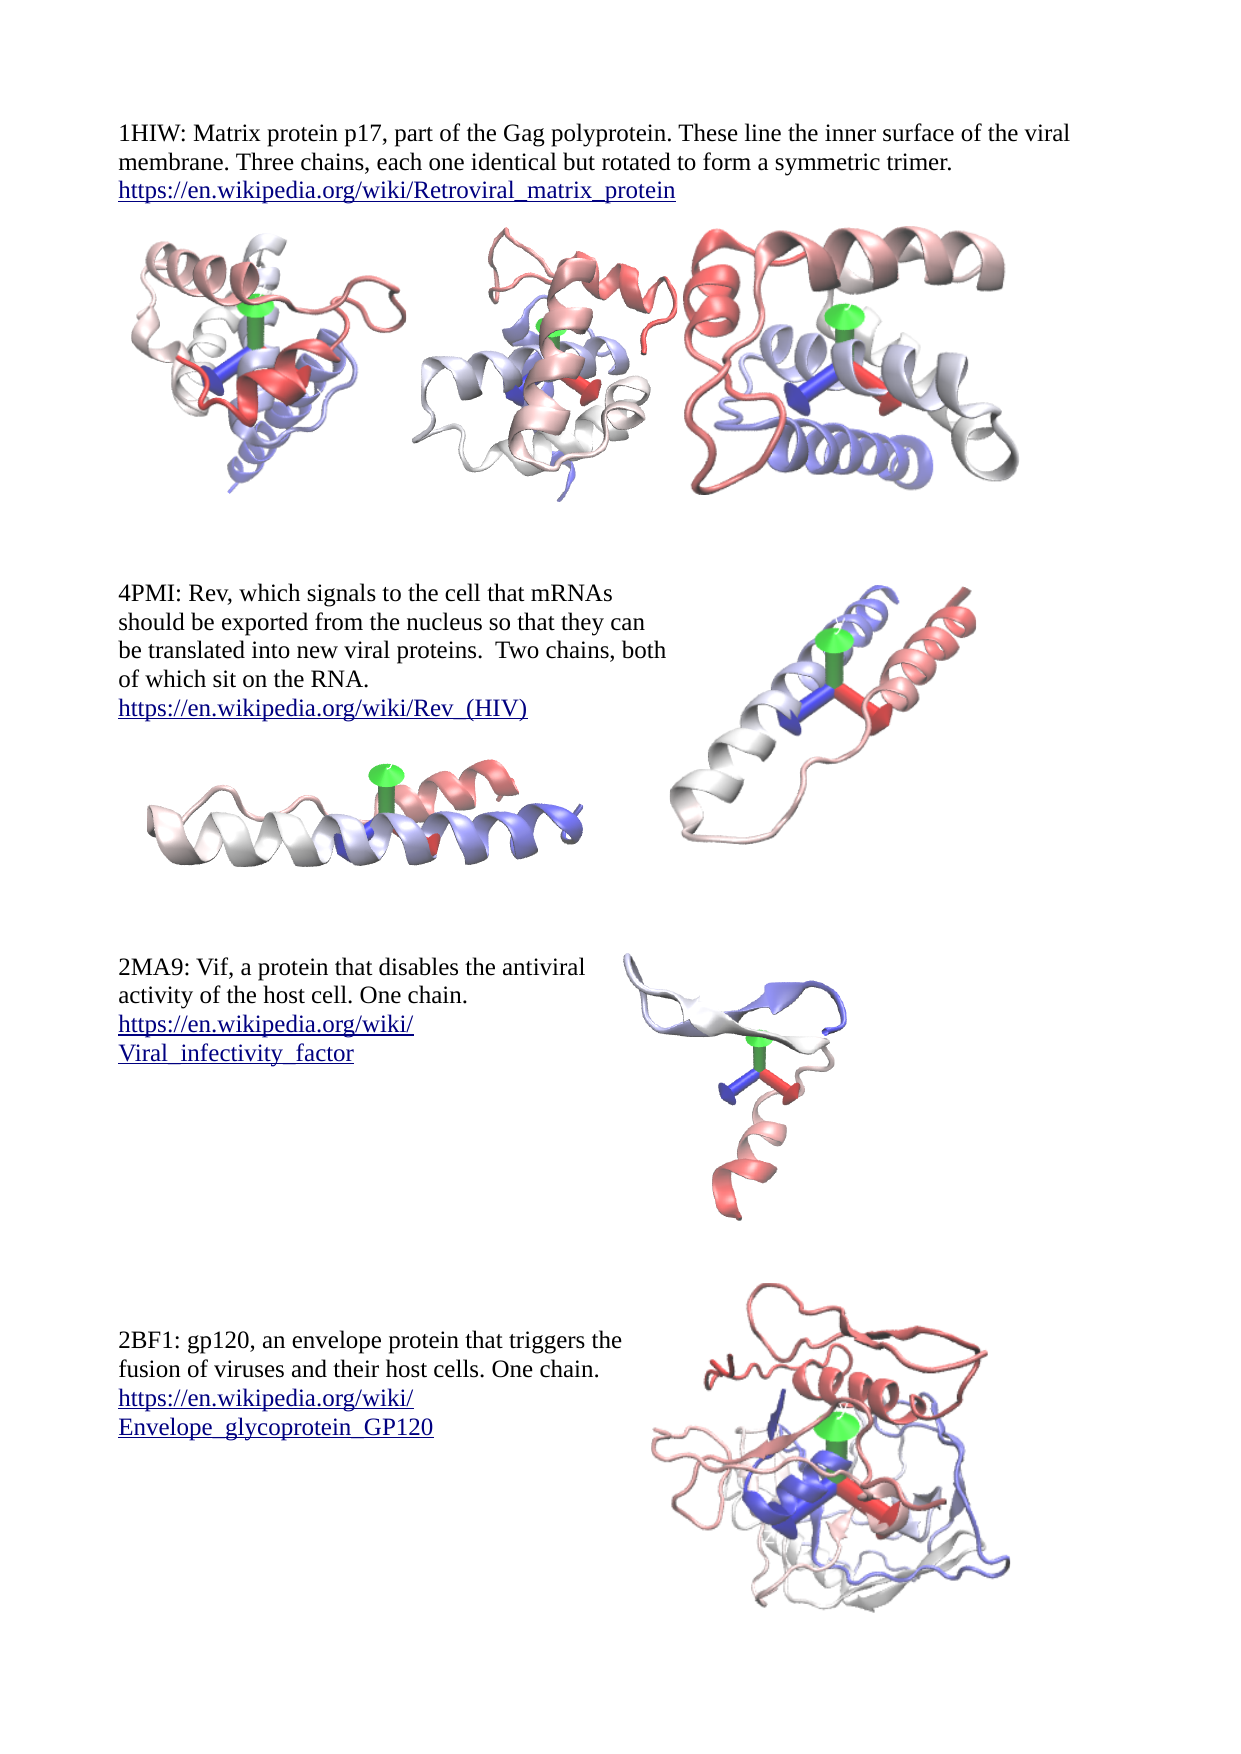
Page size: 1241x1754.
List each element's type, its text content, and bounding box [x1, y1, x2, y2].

text https://en.wikipedia.org/wiki/Viral_infectivity_factor [118, 1009, 623, 1067]
text 2MA9: Vif, a protein that disables the antiviral activity of the host cell. One chain. [118, 952, 1122, 1009]
text [847, 1009, 1122, 1067]
picture [651, 1283, 1011, 1613]
picture [131, 233, 407, 494]
text [977, 693, 1122, 722]
text 4PMI: Rev, which signals to the cell that mRNAs should be exported from the nucleus so that they can be translated into new viral proteins. Two chains, both of which sit on the RNA. [118, 578, 1122, 693]
picture [683, 226, 1020, 495]
text https://en.wikipedia.org/wiki/Rev_(HIV) [118, 693, 669, 722]
picture [669, 585, 977, 845]
text 1HIW: Matrix protein p17, part of the Gag polyprotein. These line the inner surface of the viral membrane. Three chains, each one identical but rotated to form a symmetric trimer. [118, 118, 1122, 176]
picture [623, 953, 847, 1221]
text https://en.wikipedia.org/wiki/Retroviral_matrix_protein [118, 176, 1122, 204]
text [1011, 1326, 1122, 1383]
picture [411, 227, 678, 502]
picture [147, 759, 584, 867]
text 2BF1: gp120, an envelope protein that triggers the fusion of viruses and their host cells. One chain. [118, 1326, 651, 1383]
text [1011, 1383, 1122, 1441]
text https://en.wikipedia.org/wiki/Envelope_glycoprotein_GP120 [118, 1383, 651, 1441]
